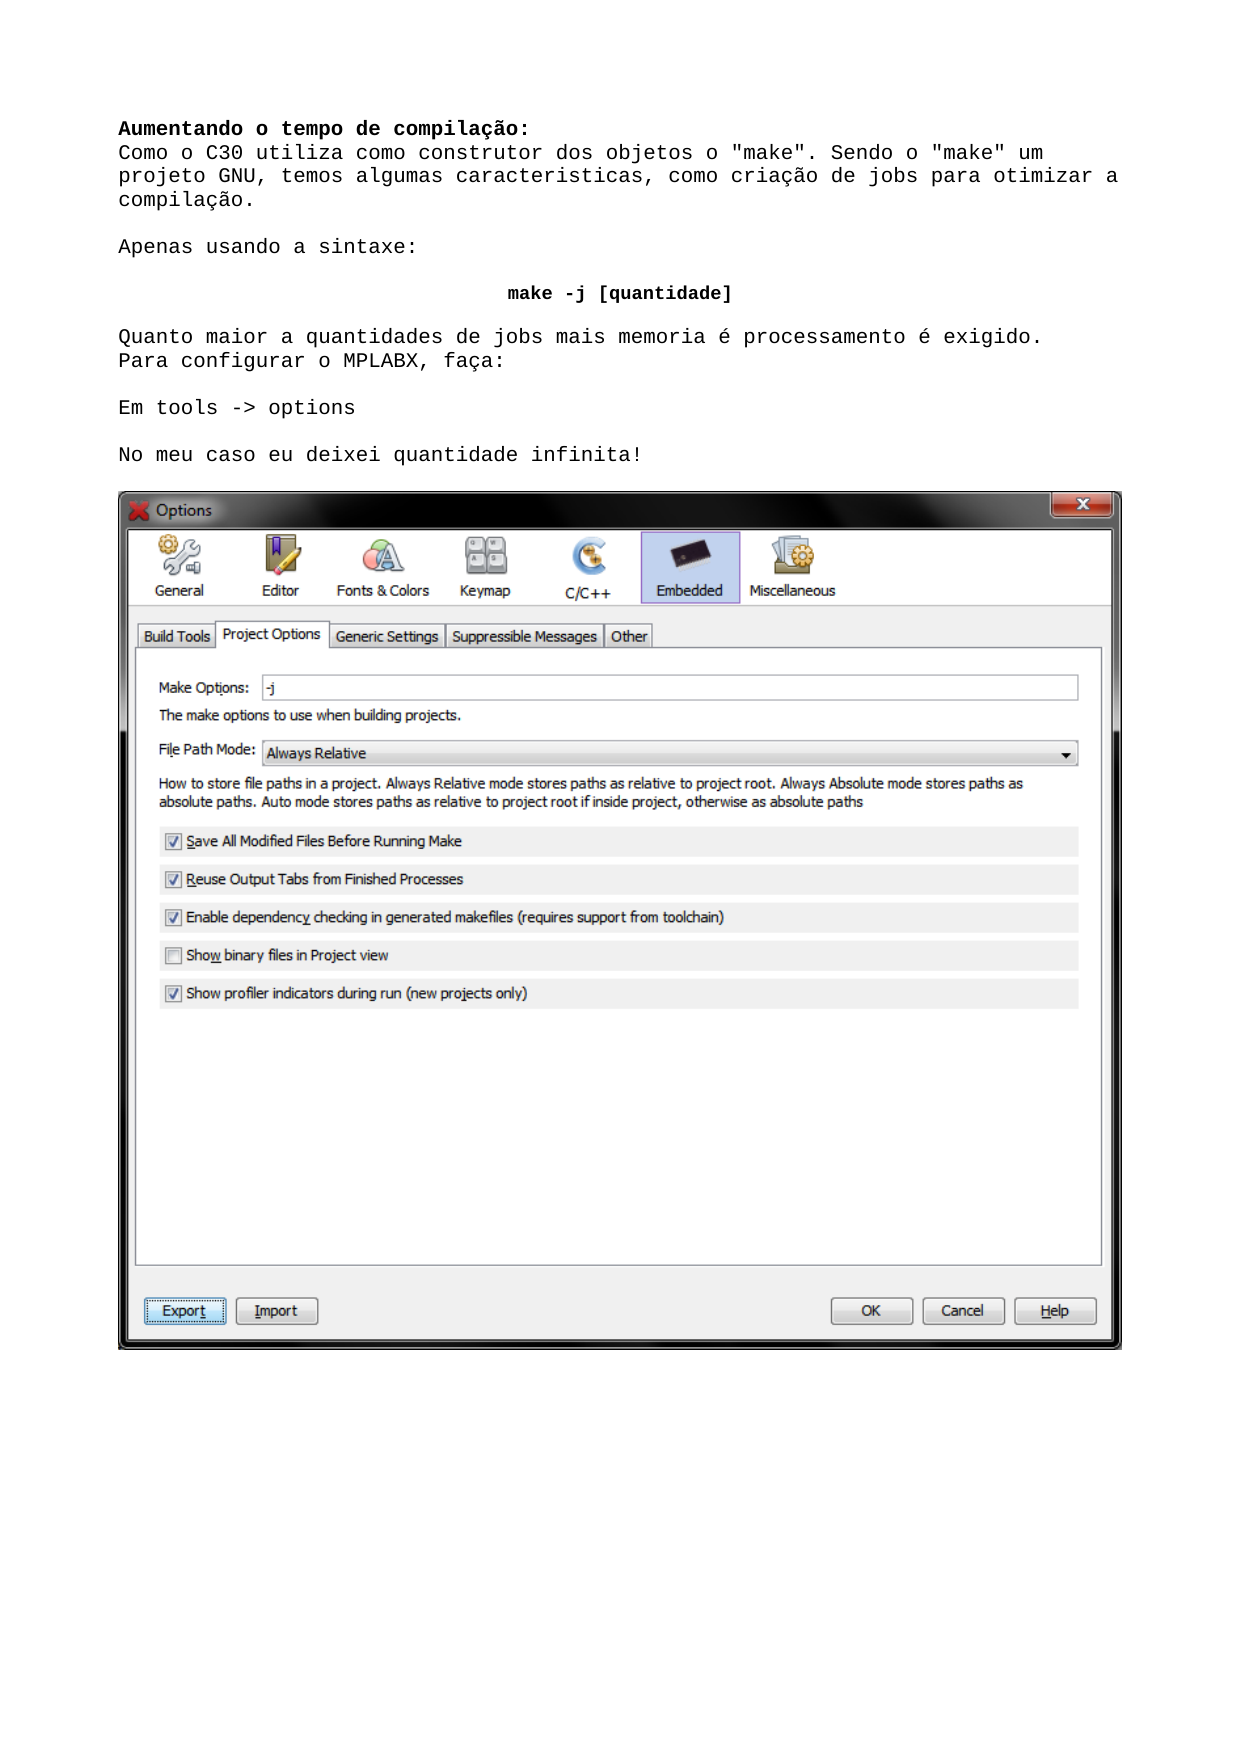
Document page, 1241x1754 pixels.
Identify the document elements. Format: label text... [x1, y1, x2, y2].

text Em tools -> options [118, 397, 1122, 421]
text Aumentando o tempo de compilação: [118, 118, 1122, 142]
text Apenas usando a sintaxe: [118, 236, 1122, 260]
text Para configurar o MPLABX, faça: [118, 350, 1122, 373]
text Como o C30 utiliza como construtor dos objetos o "make". Sendo o "make" um projeto GNU, temos algumas caracteristicas, como criação de jobs para otimizar a compilação. [118, 142, 1122, 213]
text No meu caso eu deixei quantidade infinita! [118, 444, 1122, 468]
text make -j [quantidade] [118, 284, 1122, 305]
text Quanto maior a quantidades de jobs mais memoria é processamento é exigido. [118, 326, 1122, 350]
picture [118, 491, 1122, 1350]
